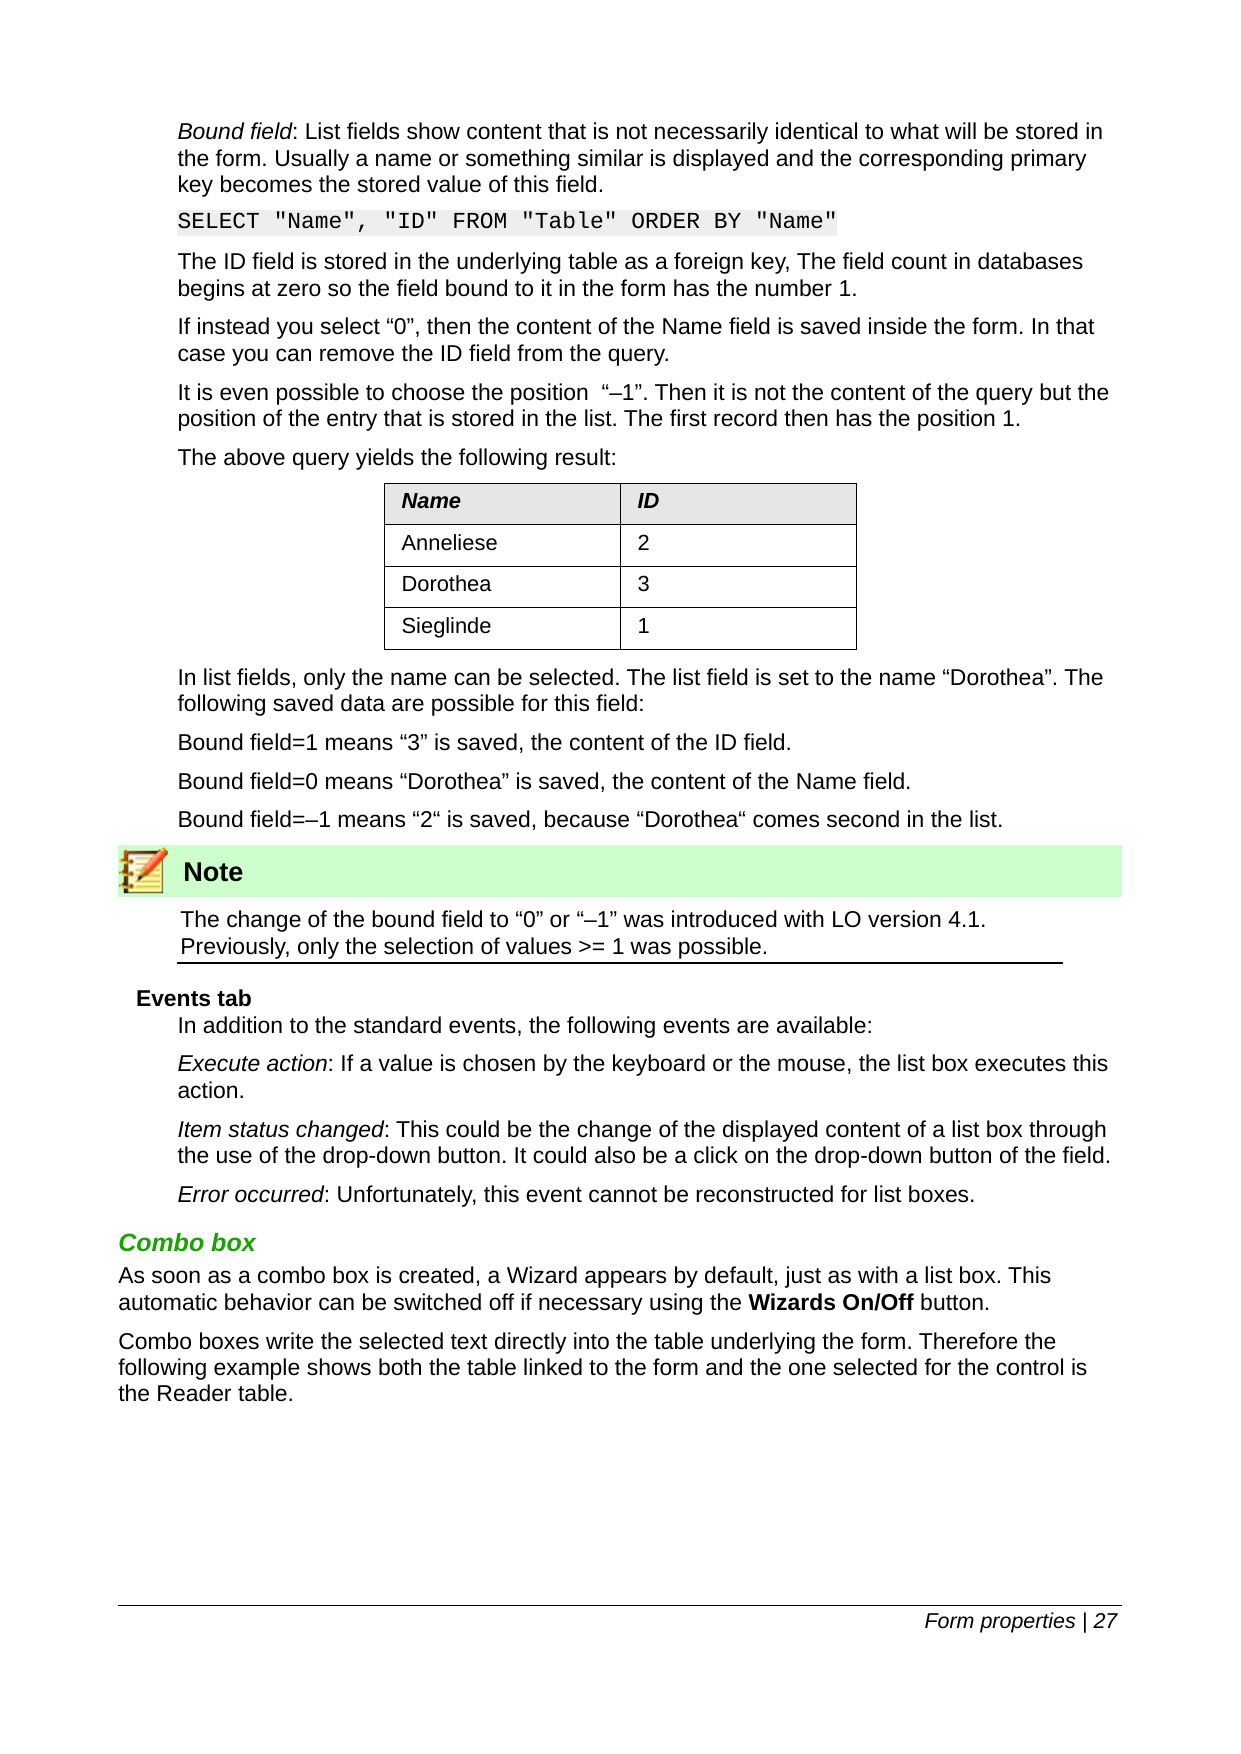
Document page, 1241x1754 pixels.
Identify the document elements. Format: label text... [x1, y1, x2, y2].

subtitle Note [118, 845, 1122, 897]
text Bound field: List fields show content that is not necessarily identical to what will be stored in the form. Usually a name or something similar is displayed and the corresponding primary key becomes the stored value of this field. [177, 118, 1122, 197]
table_cell Sieglinde [385, 608, 620, 648]
text Error occurred: Unfortunately, this event cannot be reconstructed for list boxes. [177, 1181, 1122, 1207]
table_cell 2 [621, 525, 856, 566]
text Events tab [136, 985, 1122, 1012]
text It is even possible to choose the position “–1”. Then it is not the content of the query but the position of the entry that is stored in the list. The first record then has the position 1. [177, 378, 1122, 431]
text As soon as a combo box is created, a Wizard appears by default, just as with a list box. This automatic behavior can be switched off if necessary using the Wizards On/Off button. [118, 1262, 1122, 1315]
text Execute action: If a value is chosen by the keyboard or the mouse, the list box executes this action. [177, 1050, 1122, 1103]
table_cell 1 [621, 608, 856, 648]
text Bound field=–1 means “2“ is saved, because “Dorothea“ comes second in the list. [177, 806, 1122, 833]
text Combo boxes write the selected text directly into the table underlying the form. Therefore the following example shows both the table linked to the form and the one selected for the control is the Reader table. [118, 1328, 1122, 1407]
text The above query yields the following result: [177, 444, 1122, 470]
table_header Name [385, 484, 620, 524]
text The change of the bound field to “0” or “–1” was introduced with LO version 4.1. Previously, only the selection of values >= 1 was possible. [177, 903, 1063, 962]
text The ID field is stored in the underlying table as a foreign key, The field count in databases begins at zero so the field bound to it in the form has the number 1. [177, 248, 1122, 301]
table_header ID [621, 484, 856, 524]
table_cell 3 [621, 567, 856, 607]
picture [119, 846, 170, 897]
text Bound field=1 means “3” is saved, the content of the ID field. [177, 729, 1122, 755]
table_cell Anneliese [385, 525, 620, 566]
text Bound field=0 means “Dorothea” is saved, the content of the Name field. [177, 768, 1122, 794]
subtitle Combo box [118, 1228, 1122, 1257]
text In addition to the standard events, the following events are available: [177, 1012, 1122, 1038]
text If instead you select “0”, then the content of the Name field is saved inside the form. In that case you can remove the ID field from the query. [177, 313, 1122, 366]
table_cell Dorothea [385, 567, 620, 607]
text In list fields, only the name can be selected. The list field is set to the name “Dorothea”. The following saved data are possible for this field: [177, 663, 1122, 716]
text SELECT "Name", "ID" FROM "Table" ORDER BY "Name" [837, 210, 1122, 236]
text Item status changed: This could be the change of the displayed content of a list box through the use of the drop-down button. It could also be a click on the drop-down button of the field. [177, 1116, 1122, 1168]
